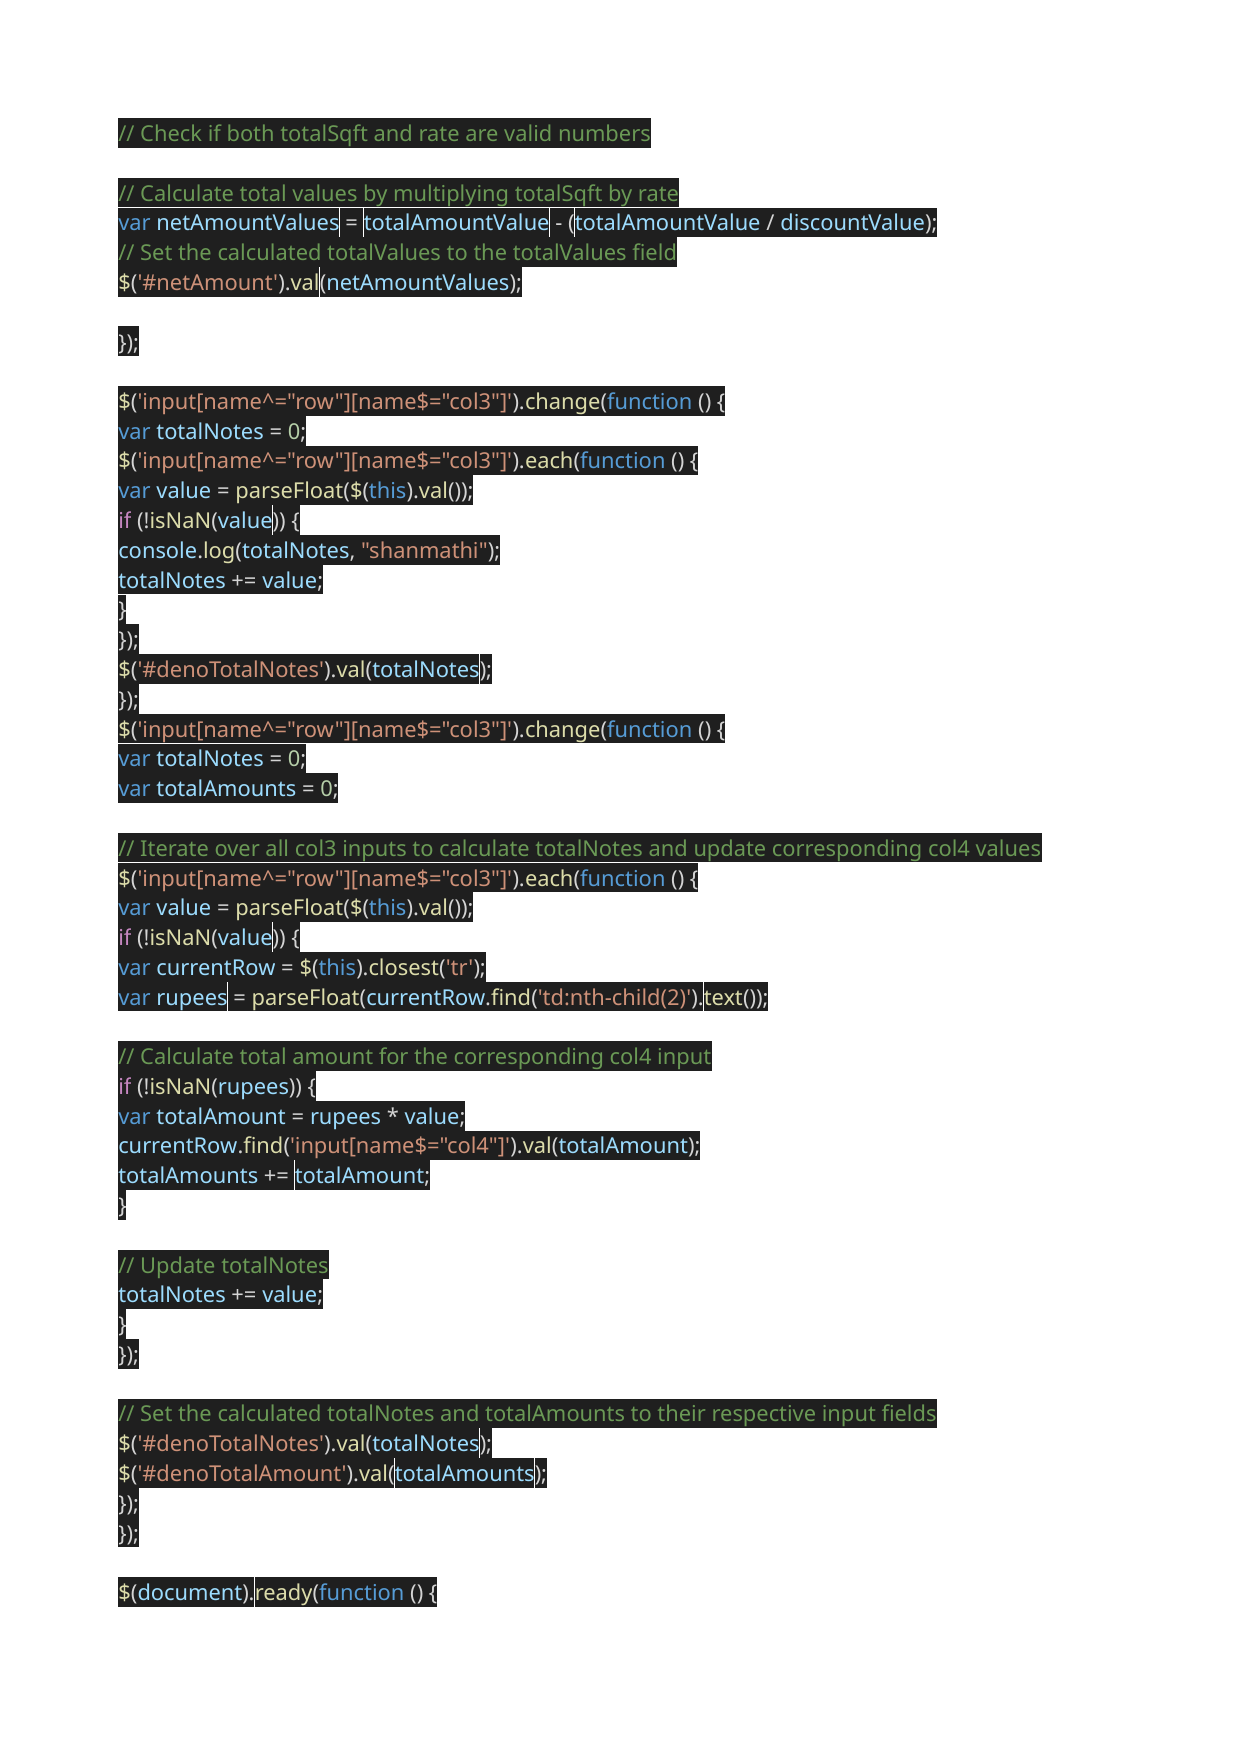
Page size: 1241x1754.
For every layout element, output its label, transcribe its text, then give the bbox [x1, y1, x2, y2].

text $('#denoTotalNotes').val(totalNotes); [118, 1428, 1122, 1458]
text }); [118, 1518, 1122, 1547]
text var totalAmount = rupees * value; [118, 1101, 1122, 1131]
text $('#denoTotalAmount').val(totalAmounts); [118, 1458, 1122, 1488]
text totalNotes += value; [118, 1279, 1122, 1309]
text }); [118, 684, 1122, 714]
text if (!isNaN(value)) { [118, 922, 1122, 952]
text }); [118, 1488, 1122, 1518]
text var value = parseFloat($(this).val()); [118, 892, 1122, 922]
text } [118, 1309, 1122, 1339]
text // Calculate total amount for the corresponding col4 input [118, 1041, 1122, 1071]
text // Update totalNotes [118, 1249, 1122, 1279]
text currentRow.find('input[name$="col4"]').val(totalAmount); [118, 1131, 1122, 1160]
text $(document).ready(function () { [118, 1577, 1122, 1607]
text var value = parseFloat($(this).val()); [118, 475, 1122, 505]
text // Calculate total values by multiplying totalSqft by rate [118, 178, 1122, 207]
text $('input[name^="row"][name$="col3"]').change(function () { [118, 714, 1122, 743]
text // Iterate over all col3 inputs to calculate totalNotes and update corresponding col4 values [118, 833, 1122, 862]
text // Check if both totalSqft and rate are valid numbers [118, 118, 1122, 148]
text $('#netAmount').val(netAmountValues); [118, 267, 1122, 297]
text $('input[name^="row"][name$="col3"]').each(function () { [118, 446, 1122, 475]
text }); [118, 326, 1122, 356]
text var netAmountValues = totalAmountValue - (totalAmountValue / discountValue); [118, 207, 1122, 237]
text } [118, 594, 1122, 624]
text $('input[name^="row"][name$="col3"]').each(function () { [118, 862, 1122, 892]
text console.log(totalNotes, "shanmathi"); [118, 535, 1122, 565]
text if (!isNaN(value)) { [118, 505, 1122, 535]
text // Set the calculated totalNotes and totalAmounts to their respective input fields [118, 1398, 1122, 1428]
text } [118, 1190, 1122, 1220]
text totalNotes += value; [118, 565, 1122, 594]
text }); [118, 1339, 1122, 1369]
text var totalAmounts = 0; [118, 773, 1122, 803]
text $('input[name^="row"][name$="col3"]').change(function () { [118, 386, 1122, 416]
text if (!isNaN(rupees)) { [118, 1071, 1122, 1101]
text totalAmounts += totalAmount; [118, 1160, 1122, 1190]
text // Set the calculated totalValues to the totalValues field [118, 237, 1122, 267]
text var rupees = parseFloat(currentRow.find('td:nth-child(2)').text()); [118, 982, 1122, 1011]
text var totalNotes = 0; [118, 416, 1122, 446]
text }); [118, 624, 1122, 654]
text var totalNotes = 0; [118, 743, 1122, 773]
text var currentRow = $(this).closest('tr'); [118, 952, 1122, 982]
text $('#denoTotalNotes').val(totalNotes); [118, 654, 1122, 684]
